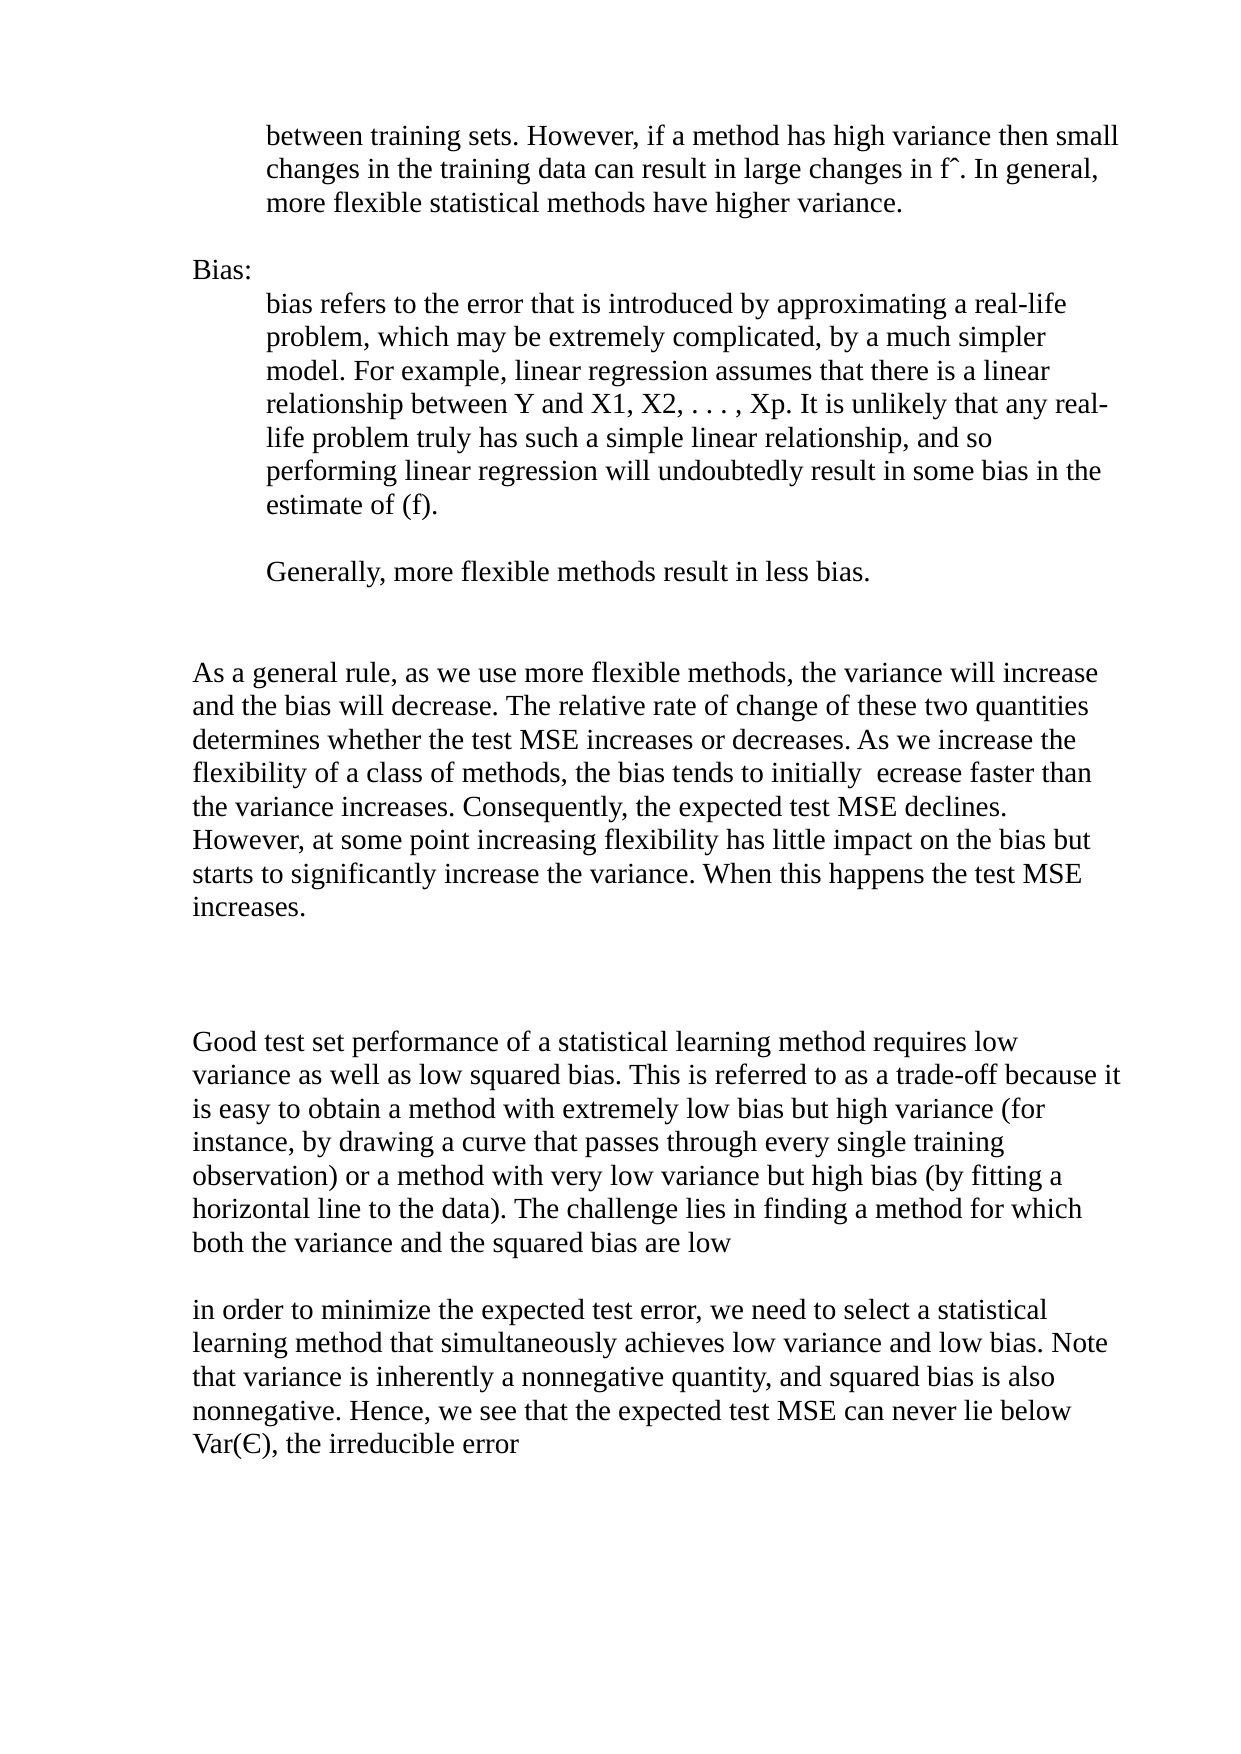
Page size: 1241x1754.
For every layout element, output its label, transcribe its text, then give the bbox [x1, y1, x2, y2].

text Bias: [118, 252, 1122, 286]
text between training sets. However, if a method has high variance then small changes in the training data can result in large changes in fˆ. In general, more flexible statistical methods have higher variance. [118, 118, 1122, 219]
text in order to minimize the expected test error, we need to select a statistical learning method that simultaneously achieves low variance and low bias. Note that variance is inherently a nonnegative quantity, and squared bias is also nonnegative. Hence, we see that the expected test MSE can never lie below Var(Є), the irreducible error [118, 1292, 1122, 1460]
text bias refers to the error that is introduced by approximating a real-life problem, which may be extremely complicated, by a much simpler model. For example, linear regression assumes that there is a linear relationship between Y and X1, X2, . . . , Xp. It is unlikely that any real- life problem truly has such a simple linear relationship, and so performing linear regression will undoubtedly result in some bias in the estimate of (f). [118, 286, 1122, 521]
text Generally, more flexible methods result in less bias. [118, 554, 1122, 588]
text As a general rule, as we use more flexible methods, the variance will increase and the bias will decrease. The relative rate of change of these two quantities determines whether the test MSE increases or decreases. As we increase the flexibility of a class of methods, the bias tends to initially ecrease faster than the variance increases. Consequently, the expected test MSE declines. However, at some point increasing flexibility has little impact on the bias but starts to significantly increase the variance. When this happens the test MSE increases. [118, 655, 1122, 923]
text Good test set performance of a statistical learning method requires low variance as well as low squared bias. This is referred to as a trade-off because it is easy to obtain a method with extremely low bias but high variance (for instance, by drawing a curve that passes through every single training observation) or a method with very low variance but high bias (by fitting a horizontal line to the data). The challenge lies in finding a method for which both the variance and the squared bias are low [118, 1024, 1122, 1258]
